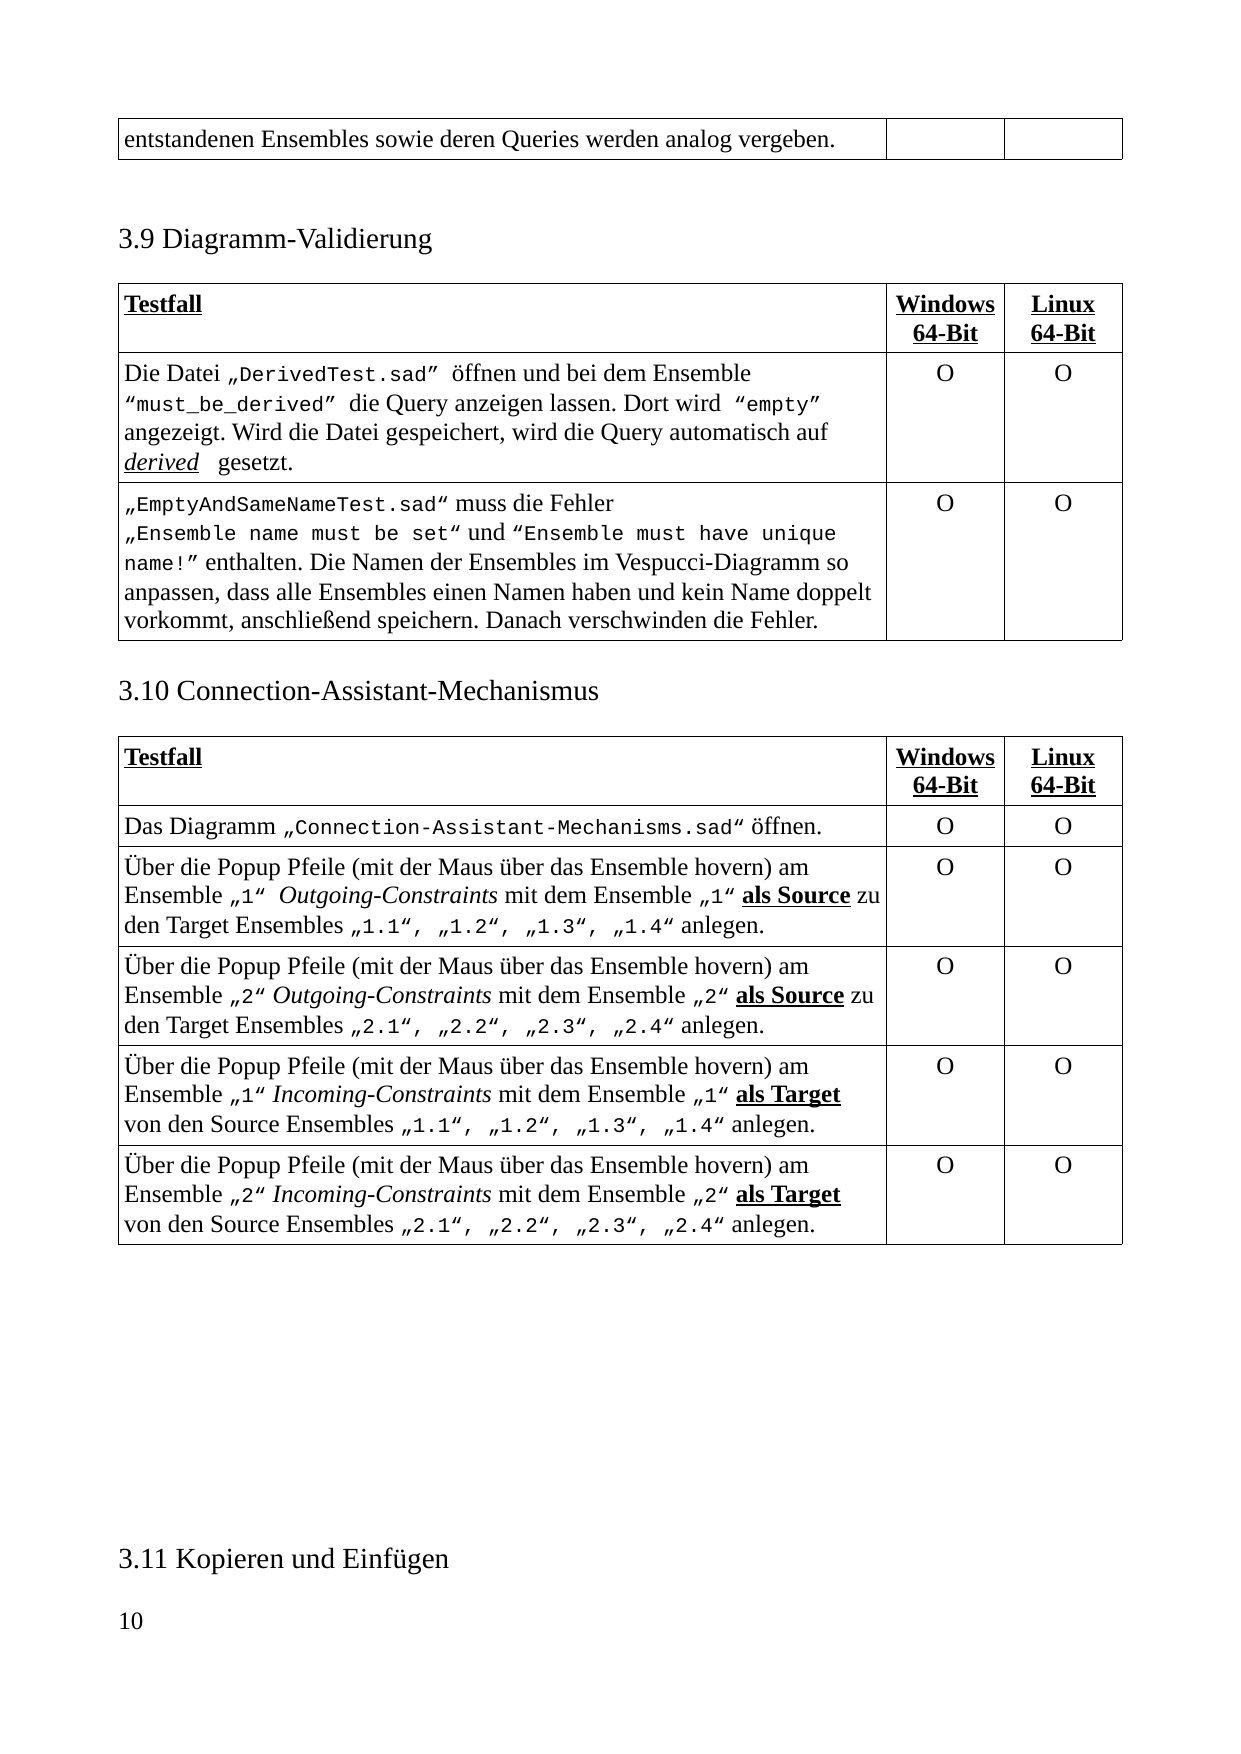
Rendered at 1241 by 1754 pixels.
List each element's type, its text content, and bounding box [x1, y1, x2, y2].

table_header Testfall [119, 284, 886, 352]
table_cell [887, 119, 1004, 158]
table_cell Über die Popup Pfeile (mit der Maus über das Ensemble hovern) am Ensemble „1“ Incoming-Constraints mit dem Ensemble „1“ als Target von den Source Ensembles „1.1“, „1.2“, „1.3“, „1.4“ anlegen. [119, 1046, 886, 1144]
table_header Testfall [119, 737, 886, 805]
table_cell Die Datei „DerivedTest.sad” öffnen und bei dem Ensemble “must_be_derived” die Query anzeigen lassen. Dort wird “empty” angezeigt. Wird die Datei gespeichert, wird die Query automatisch auf derived gesetzt. [119, 353, 886, 482]
table_header Windows 64-Bit [887, 284, 1004, 352]
table_cell O [1005, 847, 1122, 946]
table_cell O [1005, 806, 1122, 846]
table_header Linux 64-Bit [1005, 737, 1122, 805]
table_cell O [1005, 353, 1122, 482]
table_cell Über die Popup Pfeile (mit der Maus über das Ensemble hovern) am Ensemble „1“ Outgoing-Constraints mit dem Ensemble „1“ als Source zu den Target Ensembles „1.1“, „1.2“, „1.3“, „1.4“ anlegen. [119, 847, 886, 946]
table_cell O [887, 847, 1004, 946]
table_cell Über die Popup Pfeile (mit der Maus über das Ensemble hovern) am Ensemble „2“ Incoming-Constraints mit dem Ensemble „2“ als Target von den Source Ensembles „2.1“, „2.2“, „2.3“, „2.4“ anlegen. [119, 1146, 886, 1244]
table_cell [1005, 119, 1122, 158]
text 3.10 Connection-Assistant-Mechanismus [118, 673, 1122, 707]
table_cell entstandenen Ensembles sowie deren Queries werden analog vergeben. [119, 119, 886, 158]
table_cell O [887, 353, 1004, 482]
table_cell O [1005, 947, 1122, 1045]
table_cell O [887, 1046, 1004, 1144]
text 3.9 Diagramm-Validierung [118, 221, 1122, 254]
table_cell Über die Popup Pfeile (mit der Maus über das Ensemble hovern) am Ensemble „2“ Outgoing-Constraints mit dem Ensemble „2“ als Source zu den Target Ensembles „2.1“, „2.2“, „2.3“, „2.4“ anlegen. [119, 947, 886, 1045]
table_cell O [1005, 483, 1122, 640]
table_cell O [887, 806, 1004, 846]
table_cell O [1005, 1046, 1122, 1144]
table_cell O [887, 483, 1004, 640]
table_cell O [887, 947, 1004, 1045]
table_cell O [887, 1146, 1004, 1244]
table_cell O [1005, 1146, 1122, 1244]
table_header Linux 64-Bit [1005, 284, 1122, 352]
text 3.11 Kopieren und Einfügen [118, 1541, 1122, 1575]
table_header Windows 64-Bit [887, 737, 1004, 805]
table_cell Das Diagramm „Connection-Assistant-Mechanisms.sad“ öffnen. [119, 806, 886, 846]
table_cell „EmptyAndSameNameTest.sad“ muss die Fehler „Ensemble name must be set“ und “Ensemble must have unique name!” enthalten. Die Namen der Ensembles im Vespucci-Diagramm so anpassen, dass alle Ensembles einen Namen haben und kein Name doppelt vorkommt, anschließend speichern. Danach verschwinden die Fehler. [119, 483, 886, 640]
